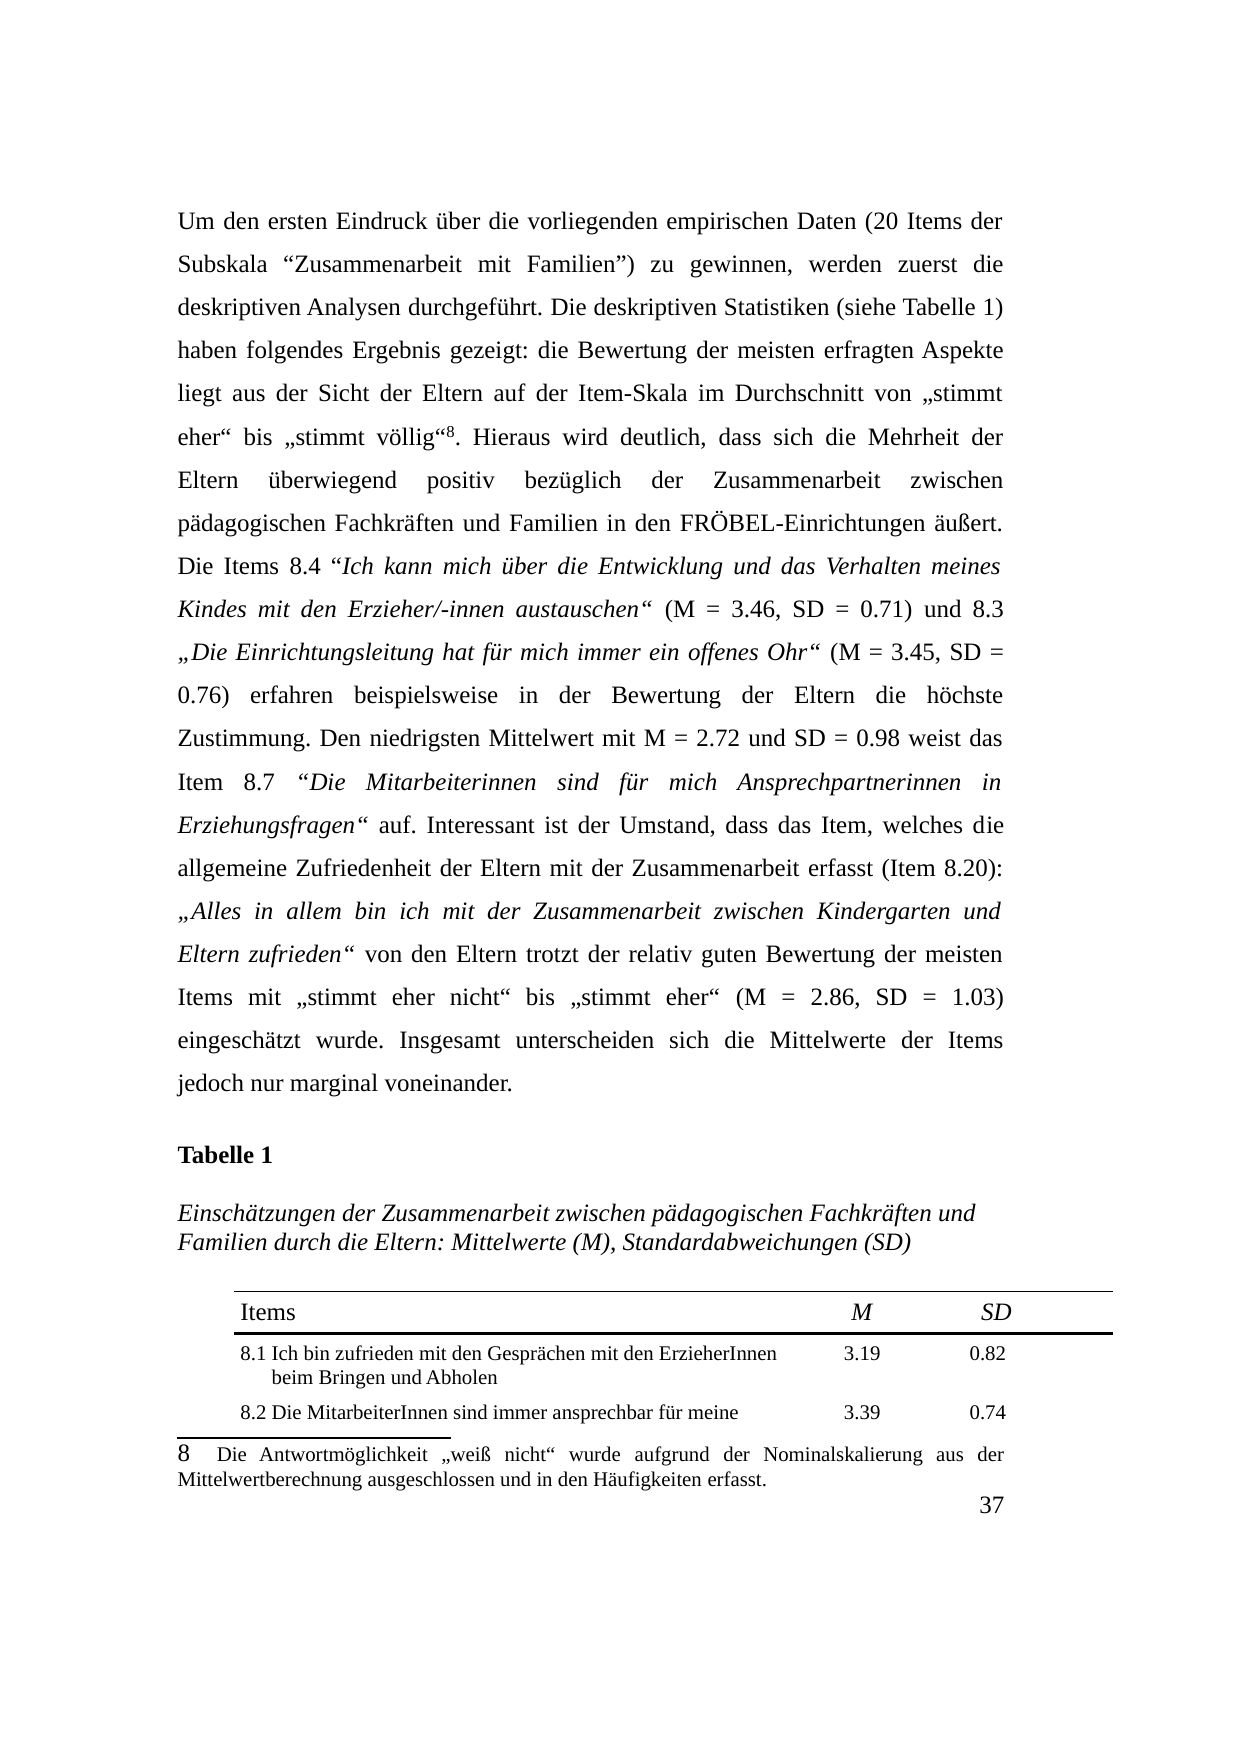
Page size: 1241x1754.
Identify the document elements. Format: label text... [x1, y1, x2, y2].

table_cell 0.82 [906, 1335, 1112, 1394]
text Einschätzungen der Zusammenarbeit zwischen pädagogischen Fachkräften und Familien durch die Eltern: Mittelwerte (M), Standardabweichungen (SD) [177, 1198, 1004, 1255]
table_cell 8.1 Ich bin zufrieden mit den Gesprächen mit den ErzieherInnen beim Bringen und Abholen [234, 1335, 833, 1394]
table_cell 3.39 [833, 1394, 906, 1430]
table_cell 0.74 [906, 1394, 1112, 1430]
table_header SD [906, 1292, 1112, 1332]
table_header M [833, 1292, 906, 1332]
text Um den ersten Eindruck über die vorliegenden empirischen Daten (20 Items der Subskala “Zusammenarbeit mit Familien”) zu gewinnen, werden zuerst die deskriptiven Analysen durchgeführt. Die deskriptiven Statistiken (siehe Tabelle 1) haben folgendes Ergebnis gezeigt: die Bewertung der meisten erfragten Aspekte liegt aus der Sicht der Eltern auf der Item-Skala im Durchschnitt von „stimmt eher“ bis „stimmt völlig“. Hieraus wird deutlich, dass sich die Mehrheit der Eltern überwiegend positiv bezüglich der Zusammenarbeit zwischen pädagogischen Fachkräften und Familien in den FRÖBEL-Einrichtungen äußert. Die Items 8.4 “Ich kann mich über die Entwicklung und das Verhalten meines Kindes mit den Erzieher/-innen austauschen“ (M = 3.46, SD = 0.71) und 8.3 „Die Einrichtungsleitung hat für mich immer ein offenes Ohr“ (M = 3.45, SD = 0.76) erfahren beispielsweise in der Bewertung der Eltern die höchste Zustimmung. Den niedrigsten Mittelwert mit M = 2.72 und SD = 0.98 weist das Item 8.7 “Die Mitarbeiterinnen sind für mich Ansprechpartnerinnen in Erziehungsfragen“ auf. Interessant ist der Umstand, dass das Item, welches die allgemeine Zufriedenheit der Eltern mit der Zusammenarbeit erfasst (Item 8.20): „Alles in allem bin ich mit der Zusammenarbeit zwischen Kindergarten und Eltern zufrieden“ von den Eltern trotzt der relativ guten Bewertung der meisten Items mit „stimmt eher nicht“ bis „stimmt eher“ (M = 2.86, SD = 1.03) eingeschätzt wurde. Insgesamt unterscheiden sich die Mittelwerte der Items jedoch nur marginal voneinander. [177, 206, 1004, 1097]
text Tabelle 1 [177, 1140, 1004, 1169]
table_cell 8.2 Die MitarbeiterInnen sind immer ansprechbar für meine [234, 1394, 833, 1430]
table_header Items [234, 1292, 833, 1332]
table_cell 3.19 [833, 1335, 906, 1394]
text Die Antwortmöglichkeit „weiß nicht“ wurde aufgrund der Nominalskalierung aus der Mittelwertberechnung ausgeschlossen und in den Häufigkeiten erfasst. [177, 1438, 1004, 1491]
